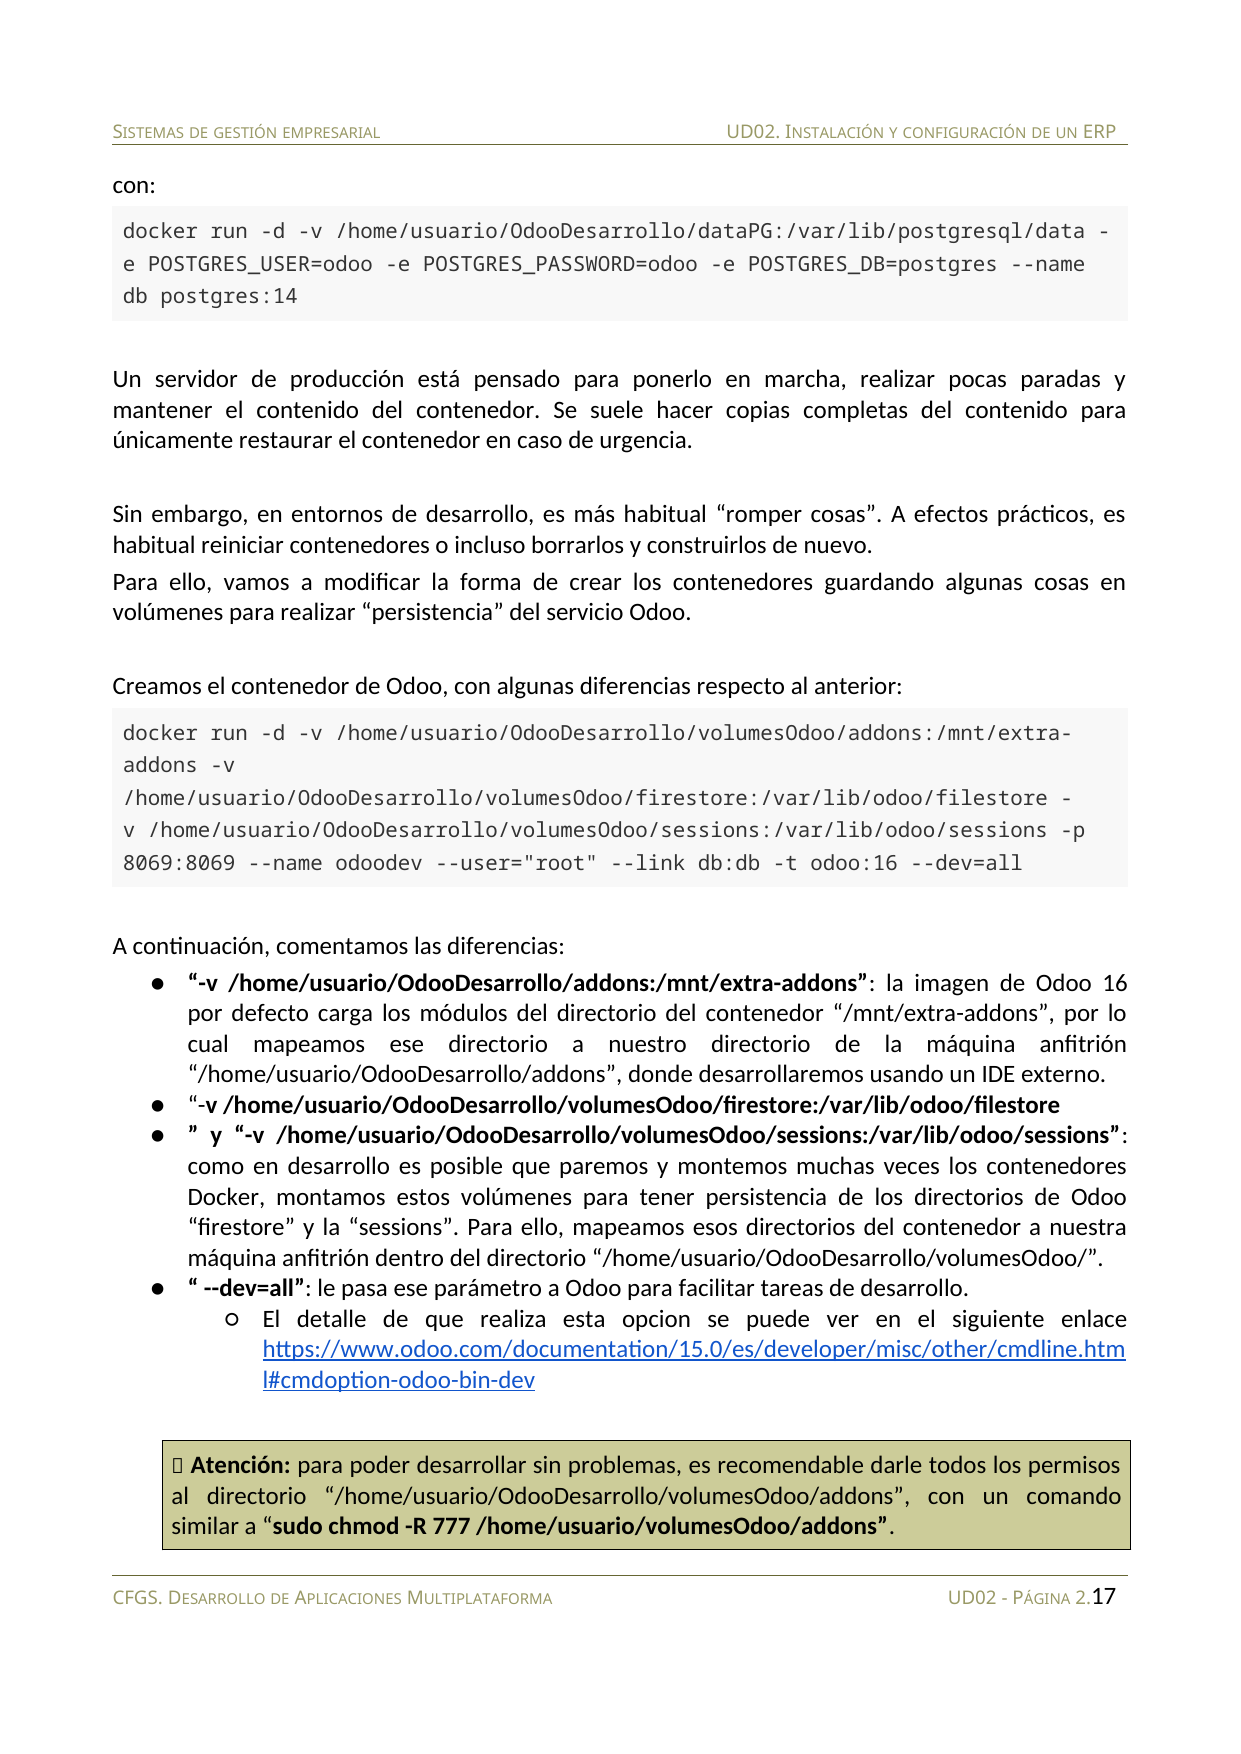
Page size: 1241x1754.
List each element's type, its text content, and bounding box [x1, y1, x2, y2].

list El detalle de que realiza esta opcion se puede ver en el siguiente enlace https://www.odoo.com/documentation/15.0/es/developer/misc/other/cmdline.html#cmdoption-odoo-bin-dev [225, 1303, 1128, 1394]
text ❕ Atención: para poder desarrollar sin problemas, es recomendable darle todos los permisos al directorio “/home/usuario/OdooDesarrollo/volumesOdoo/addons”, con un comando similar a “sudo chmod -R 777 /home/usuario/volumesOdoo/addons”. [163, 1441, 1130, 1549]
list “ --dev=all”: le pasa ese parámetro a Odoo para facilitar tareas de desarrollo. [150, 1272, 1128, 1303]
text con: [112, 169, 1128, 199]
text Creamos el contenedor de Odoo, con algunas diferencias respecto al anterior: [112, 670, 1128, 701]
text A continuación, comentamos las diferencias: [112, 930, 1128, 961]
list ” y “-v /home/usuario/OdooDesarrollo/volumesOdoo/sessions:/var/lib/odoo/sessions”: como en desarrollo es posible que paremos y montemos muchas veces los contenedores Docker, montamos estos volúmenes para tener persistencia de los directorios de Odoo “firestore” y la “sessions”. Para ello, mapeamos esos directorios del contenedor a nuestra máquina anfitrión dentro del directorio “/home/usuario/OdooDesarrollo/volumesOdoo/”. [150, 1119, 1128, 1272]
text Para ello, vamos a modificar la forma de crear los contenedores guardando algunas cosas en volúmenes para realizar “persistencia” del servicio Odoo. [112, 566, 1128, 627]
table_header docker run -d -v /home/usuario/OdooDesarrollo/volumesOdoo/addons:/mnt/extra-addons -v /home/usuario/OdooDesarrollo/volumesOdoo/firestore:/var/lib/odoo/filestore -v /home/usuario/OdooDesarrollo/volumesOdoo/sessions:/var/lib/odoo/sessions -p 8069:8069 --name odoodev --user="root" --link db:db -t odoo:16 --dev=all [112, 708, 1128, 887]
table_header docker run -d -v /home/usuario/OdooDesarrollo/dataPG:/var/lib/postgresql/data -e POSTGRES_USER=odoo -e POSTGRES_PASSWORD=odoo -e POSTGRES_DB=postgres --name db postgres:14 [112, 206, 1128, 321]
list “-v /home/usuario/OdooDesarrollo/addons:/mnt/extra-addons”: la imagen de Odoo 16 por defecto carga los módulos del directorio del contenedor “/mnt/extra-addons”, por lo cual mapeamos ese directorio a nuestro directorio de la máquina anfitrión “/home/usuario/OdooDesarrollo/addons”, donde desarrollaremos usando un IDE externo. [150, 967, 1128, 1089]
list “-v /home/usuario/OdooDesarrollo/volumesOdoo/firestore:/var/lib/odoo/filestore [150, 1089, 1128, 1119]
text Un servidor de producción está pensado para ponerlo en marcha, realizar pocas paradas y mantener el contenido del contenedor. Se suele hacer copias completas del contenido para únicamente restaurar el contenedor en caso de urgencia. [112, 363, 1128, 455]
text Sin embargo, en entornos de desarrollo, es más habitual “romper cosas”. A efectos prácticos, es habitual reiniciar contenedores o incluso borrarlos y construirlos de nuevo. [112, 498, 1128, 559]
